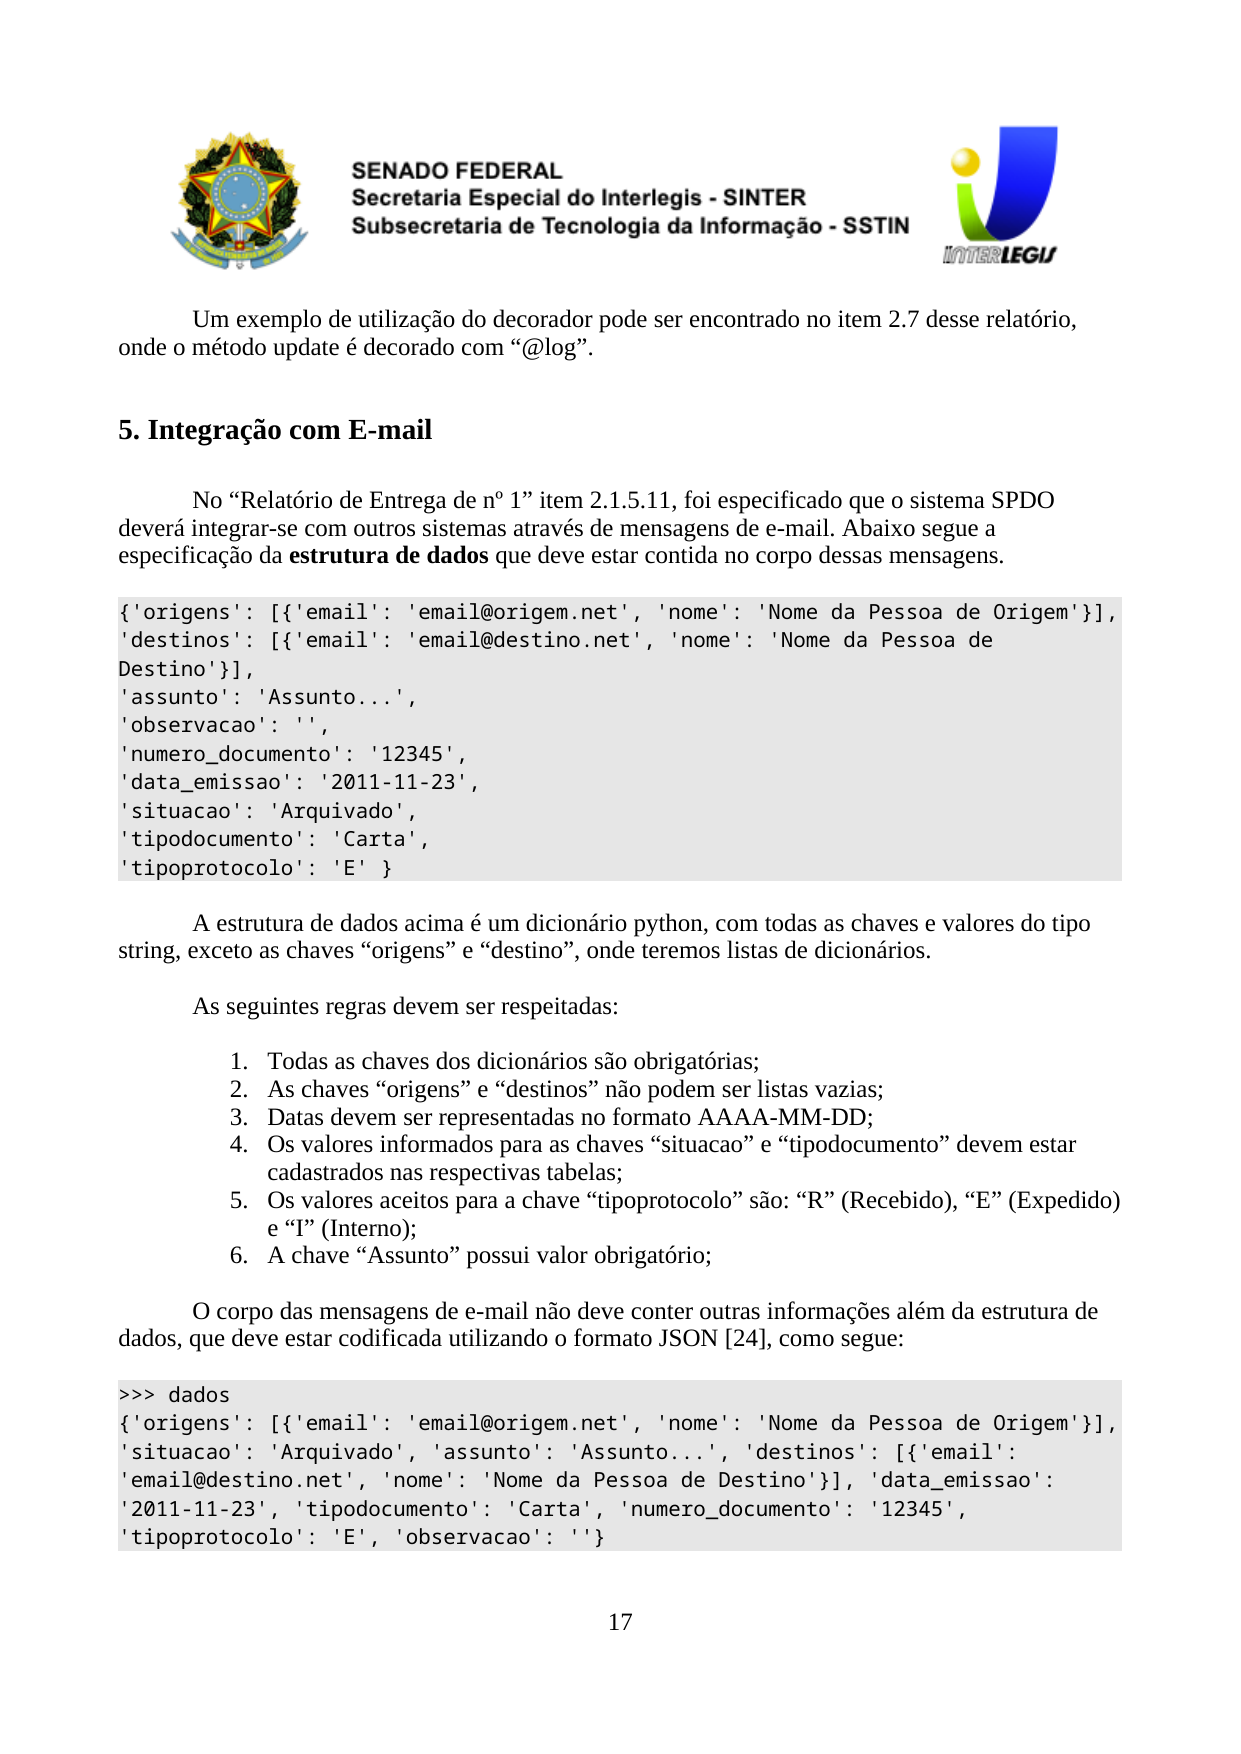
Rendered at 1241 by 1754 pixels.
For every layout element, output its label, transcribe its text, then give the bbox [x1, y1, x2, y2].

subtitle 5. Integração com E-mail [118, 413, 1122, 446]
text 'situacao': 'Arquivado', [118, 796, 1122, 824]
list Os valores informados para as chaves “situacao” e “tipodocumento” devem estar cadastrados nas respectivas tabelas; [229, 1131, 1122, 1186]
text 'numero_documento': '12345', [118, 739, 1122, 767]
picture [163, 118, 1078, 276]
list As chaves “origens” e “destinos” não podem ser listas vazias; [229, 1075, 1122, 1103]
text No “Relatório de Entrega de nº 1” item 2.1.5.11, foi especificado que o sistema SPDO deverá integrar-se com outros sistemas através de mensagens de e-mail. Abaixo segue a especificação da estrutura de dados que deve estar contida no corpo dessas mensagens. [118, 486, 1122, 569]
text O corpo das mensagens de e-mail não deve conter outras informações além da estrutura de dados, que deve estar codificada utilizando o formato JSON [24], como segue: [118, 1297, 1122, 1352]
text 'tipodocumento': 'Carta', [118, 824, 1122, 853]
list A chave “Assunto” possui valor obrigatório; [229, 1241, 1122, 1269]
list Os valores aceitos para a chave “tipoprotocolo” são: “R” (Recebido), “E” (Expedido) e “I” (Interno); [229, 1186, 1122, 1241]
list Datas devem ser representadas no formato AAAA-MM-DD; [229, 1103, 1122, 1131]
text >>> dados [118, 1380, 1122, 1408]
text Um exemplo de utilização do decorador pode ser encontrado no item 2.7 desse relatório, onde o método update é decorado com “@log”. [118, 305, 1122, 361]
text As seguintes regras devem ser respeitadas: [118, 992, 1122, 1020]
text 'tipoprotocolo': 'E' } [118, 853, 1122, 881]
text A estrutura de dados acima é um dicionário python, com todas as chaves e valores do tipo string, exceto as chaves “origens” e “destino”, onde teremos listas de dicionários. [118, 909, 1122, 964]
text 'observacao': '', [118, 711, 1122, 739]
text {'origens': [{'email': 'email@origem.net', 'nome': 'Nome da Pessoa de Origem'}], [118, 597, 1122, 625]
list Todas as chaves dos dicionários são obrigatórias; [229, 1047, 1122, 1075]
text 'destinos': [{'email': 'email@destino.net', 'nome': 'Nome da Pessoa de Destino'}], [118, 625, 1122, 682]
text 'assunto': 'Assunto...', [118, 682, 1122, 711]
text {'origens': [{'email': 'email@origem.net', 'nome': 'Nome da Pessoa de Origem'}], 'situacao': 'Arquivado', 'assunto': 'Assunto...', 'destinos': [{'email': 'email@destino.net', 'nome': 'Nome da Pessoa de Destino'}], 'data_emissao': '2011-11-23', 'tipodocumento': 'Carta', 'numero_documento': '12345', 'tipoprotocolo': 'E', 'observacao': ''} [118, 1408, 1122, 1551]
text 'data_emissao': '2011-11-23', [118, 767, 1122, 796]
